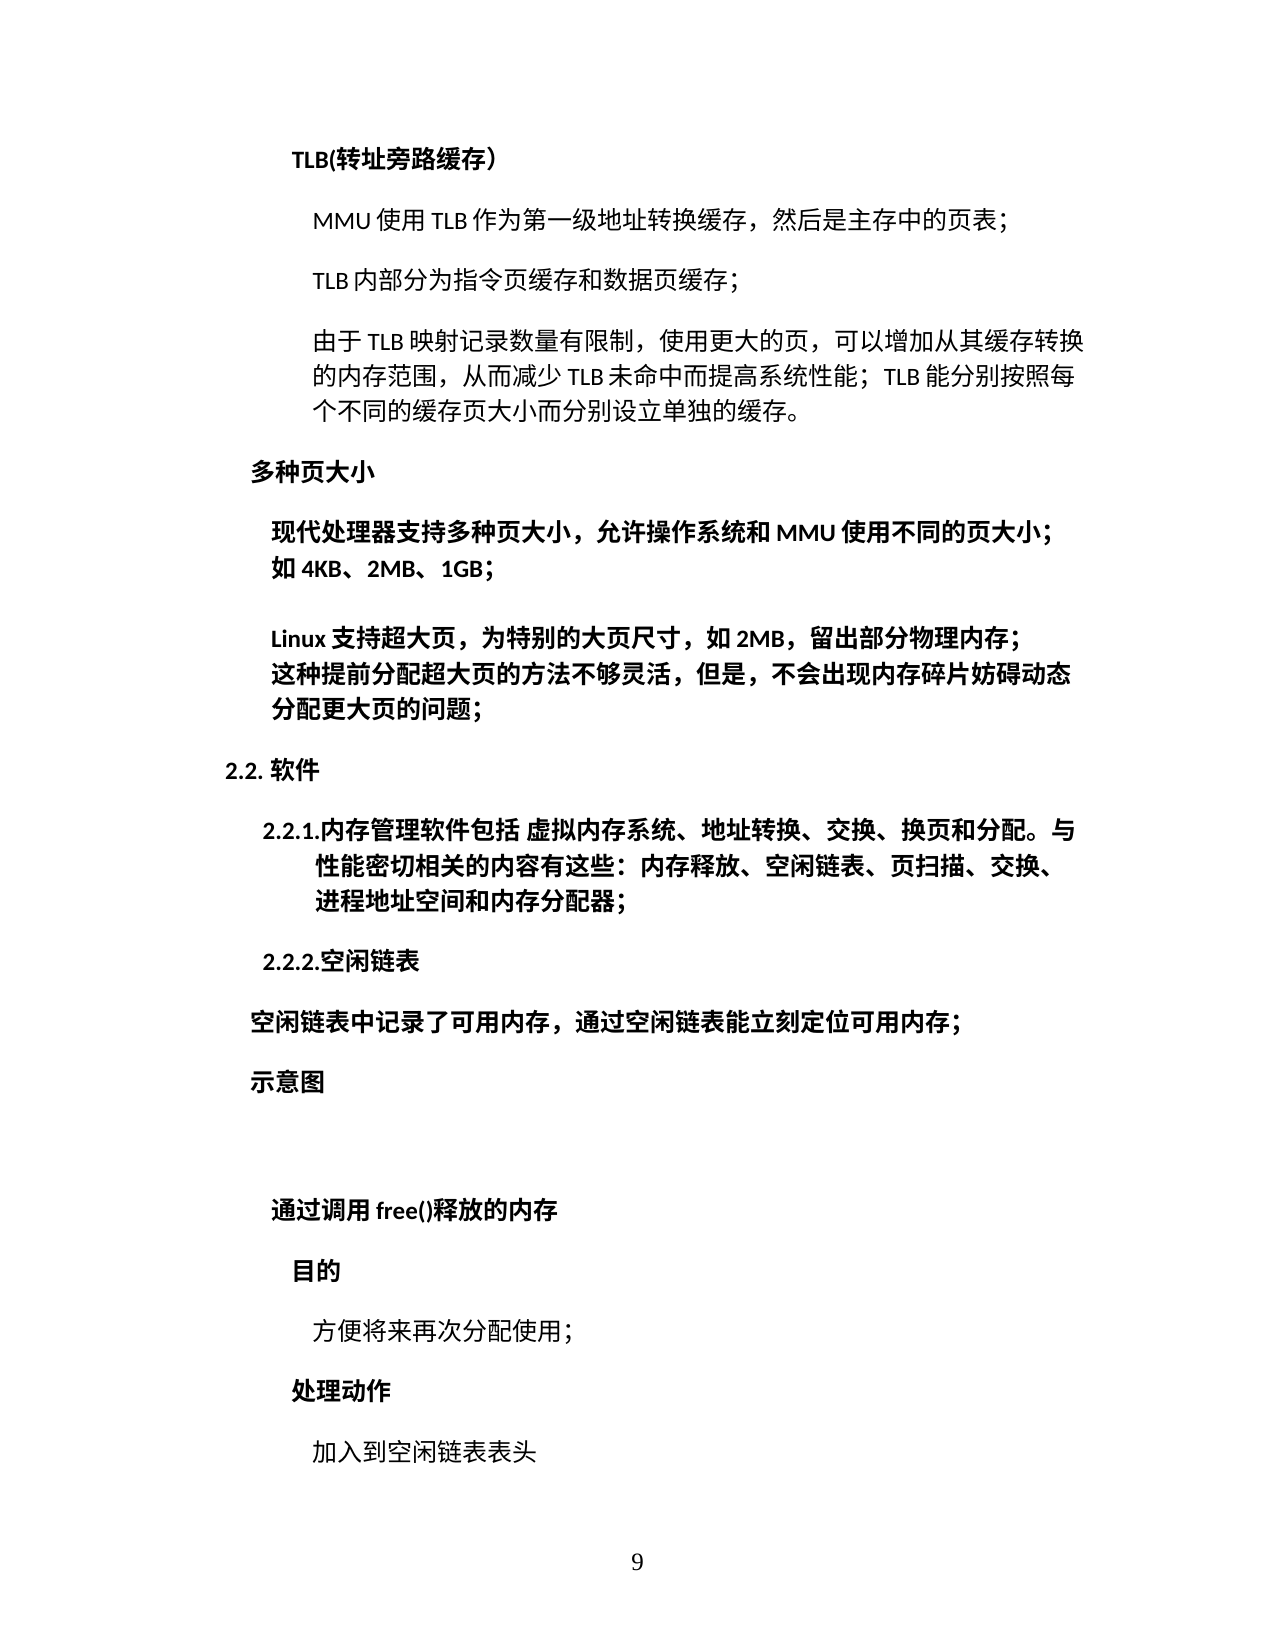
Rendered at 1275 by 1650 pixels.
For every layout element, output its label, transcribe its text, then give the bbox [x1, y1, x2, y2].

subtitle 加入到空闲链表表头 [312, 1442, 1087, 1467]
subtitle 软件 [225, 760, 1087, 785]
subtitle 多种页大小 [250, 462, 1087, 487]
subtitle 空闲链表 [262, 952, 1087, 977]
subtitle 示意图 [250, 1073, 1087, 1098]
subtitle 处理动作 [292, 1382, 1087, 1407]
subtitle 通过调用free()释放的内存 [271, 1201, 1087, 1226]
subtitle 方便将来再次分配使用； [312, 1322, 1087, 1347]
subtitle TLB内部分为指令页缓存和数据页缓存； [312, 271, 1087, 296]
subtitle TLB(转址旁路缓存） [292, 150, 1087, 175]
subtitle 目的 [292, 1261, 1087, 1286]
subtitle 空闲链表中记录了可用内存，通过空闲链表能立刻定位可用内存； [250, 1012, 1087, 1037]
subtitle 内存管理软件包括 虚拟内存系统、地址转换、交换、换页和分配。与性能密切相关的内容有这些：内存释放、空闲链表、页扫描、交换、进程地址空间和内存分配器； [262, 821, 1087, 917]
subtitle 现代处理器支持多种页大小，允许操作系统和MMU使用不同的页大小；如 4KB、2MB、1GB； Linux支持超大页，为特别的大页尺寸，如2MB，留出部分物理内存； 这种提前分配超大页的方法不够灵活，但是，不会出现内存碎片妨碍动态分配更大页的问题； [271, 523, 1087, 725]
subtitle MMU使用TLB作为第一级地址转换缓存，然后是主存中的页表； [312, 210, 1087, 235]
subtitle 由于TLB 映射记录数量有限制，使用更大的页，可以增加从其缓存转换的内存范围，从而减少TLB未命中而提高系统性能；TLB能分别按照每个不同的缓存页大小而分别设立单独的缓存。 [312, 331, 1087, 427]
